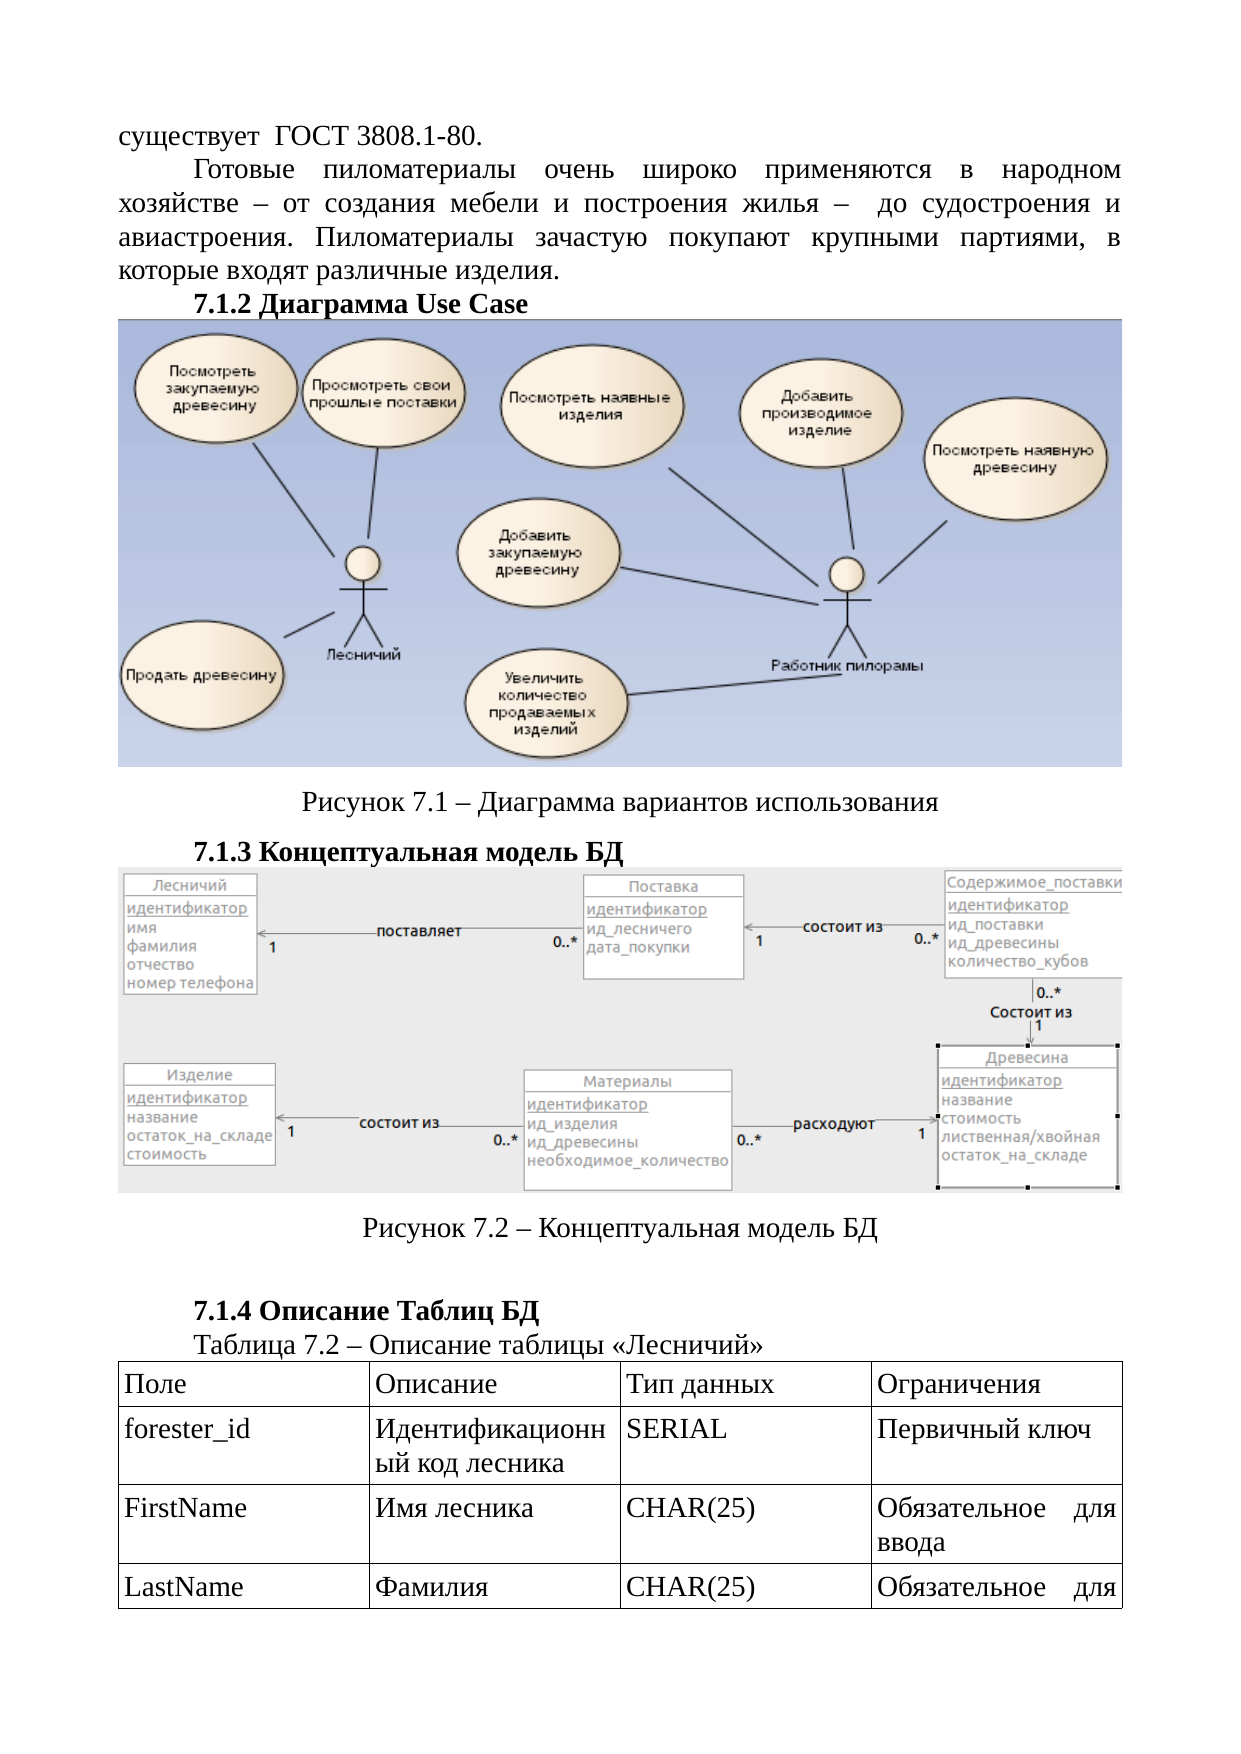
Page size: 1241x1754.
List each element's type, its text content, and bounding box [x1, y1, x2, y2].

text 7.1.2 Диаграмма Use Case [118, 286, 1122, 319]
text 7.1.4 Описание Таблиц БД [118, 1293, 1122, 1327]
table_cell CHAR(25) [621, 1485, 871, 1563]
table_header Описание [370, 1362, 620, 1406]
table_header Ограничения [872, 1362, 1122, 1406]
text Рисунок 7.2 – Концептуальная модель БД [118, 1193, 1122, 1243]
table_cell Имя лесника [370, 1485, 620, 1563]
table_cell Первичный ключ [872, 1407, 1122, 1484]
table_cell Обязательное для ввода [872, 1485, 1122, 1563]
table_cell Обязательное для [872, 1564, 1122, 1608]
text 7.1.3 Концептуальная модель БД [118, 834, 1122, 867]
picture [118, 867, 1123, 1193]
text существует ГОСТ 3808.1-80. [118, 118, 1122, 152]
text Готовые пиломатериалы очень широко применяются в народном хозяйстве – от создания мебели и построения жилья – до судостроения и авиастроения. Пиломатериалы зачастую покупают крупными партиями, в которые входят различные изделия. [118, 152, 1122, 286]
table_header Поле [119, 1362, 369, 1406]
table_cell Фамилия [370, 1564, 620, 1608]
text Рисунок 7.1 – Диаграмма вариантов использования [118, 767, 1122, 817]
table_cell FirstName [119, 1485, 369, 1563]
table_cell SERIAL [621, 1407, 871, 1484]
text Таблица 7.2 – Описание таблицы «Лесничий» [118, 1327, 1122, 1361]
table_cell forester_id [119, 1407, 369, 1484]
table_cell CHAR(25) [621, 1564, 871, 1608]
table_cell Идентификационный код лесника [370, 1407, 620, 1484]
table_header Тип данных [621, 1362, 871, 1406]
table_cell LastName [119, 1564, 369, 1608]
picture [118, 319, 1123, 767]
